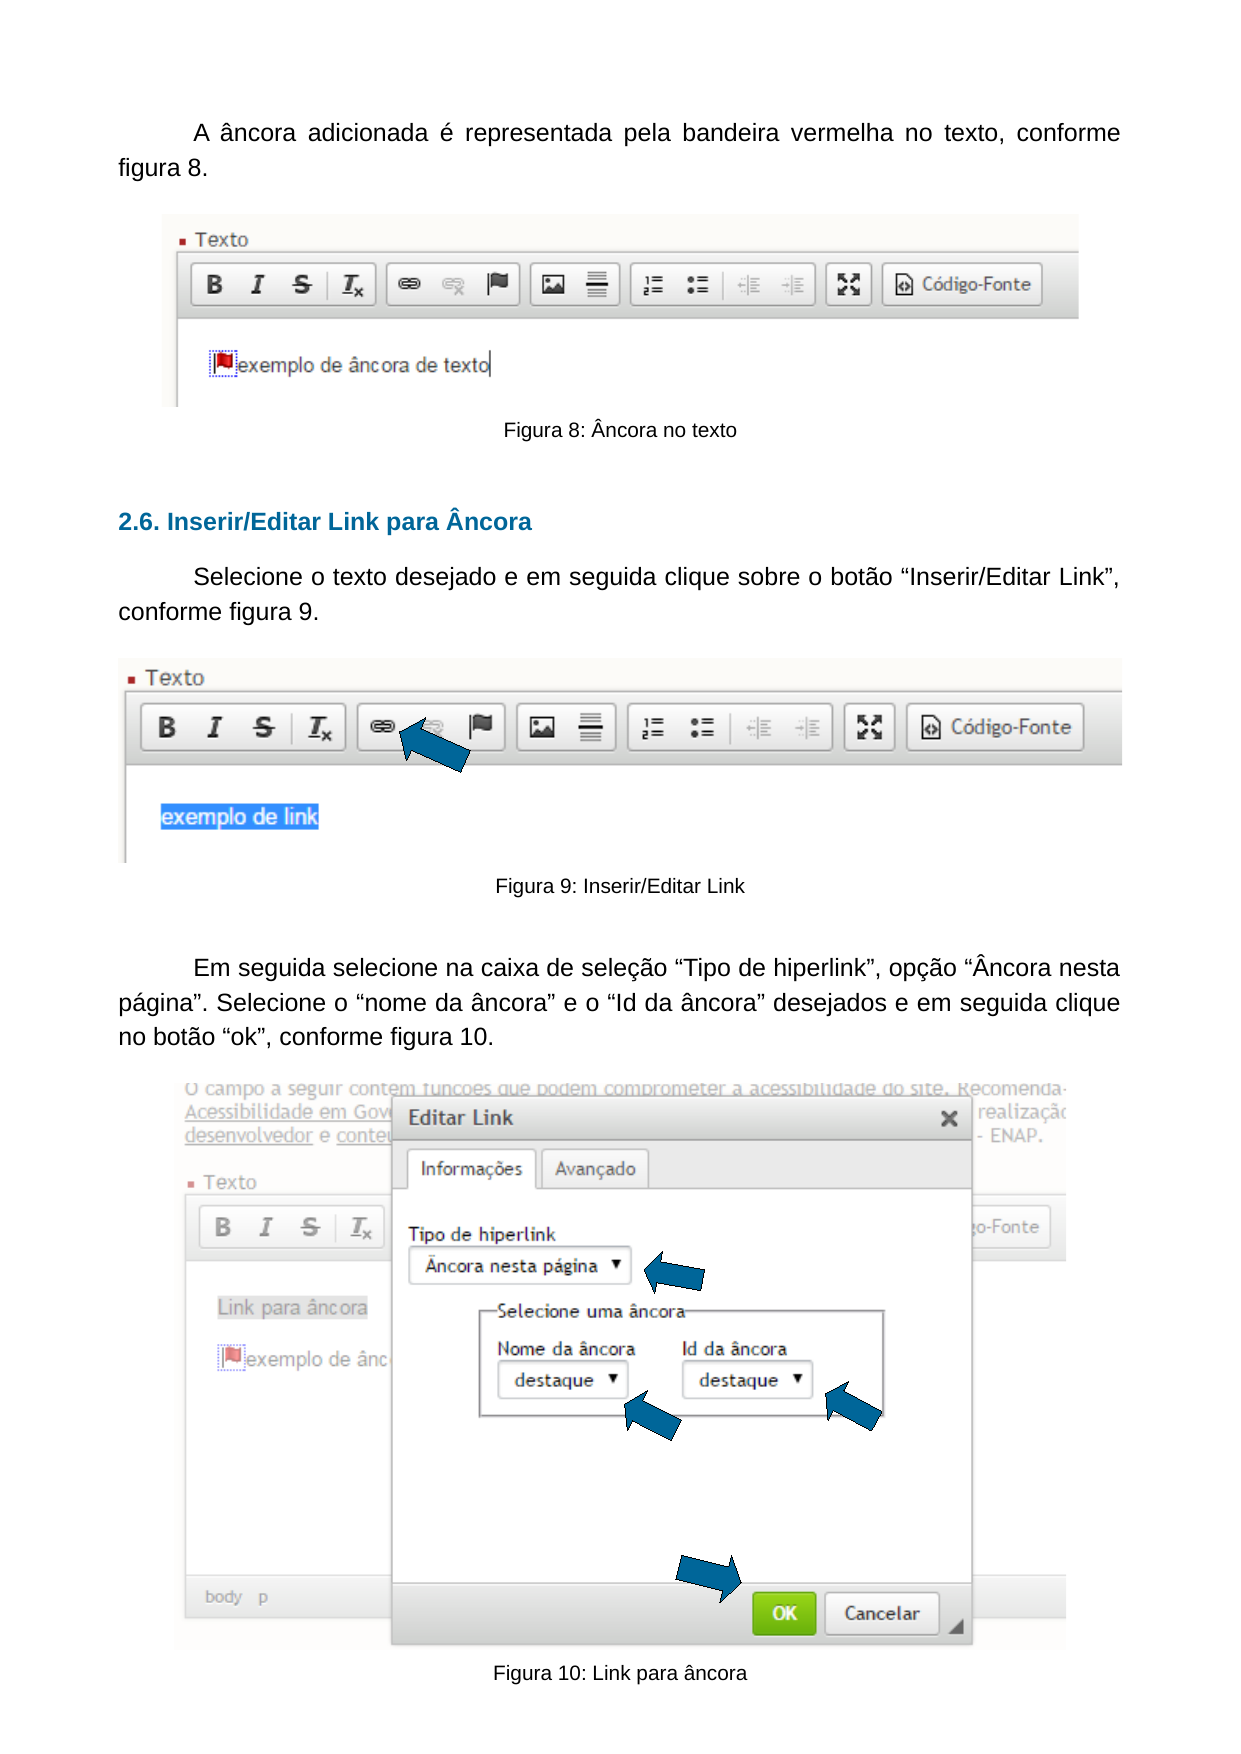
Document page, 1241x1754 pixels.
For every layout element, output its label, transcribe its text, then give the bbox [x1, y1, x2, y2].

picture [174, 1083, 1067, 1650]
text Selecione o texto desejado e em seguida clique sobre o botão “Inserir/Editar Link”, conforme figura 9. [118, 562, 1122, 625]
picture [118, 658, 1123, 863]
text Figura 8: Âncora no texto [162, 407, 1079, 442]
text A âncora adicionada é representada pela bandeira vermelha no texto, conforme figura 8. [118, 118, 1122, 181]
text Figura 9: Inserir/Editar Link [118, 863, 1122, 898]
text Figura 10: Link para âncora [174, 1650, 1066, 1685]
subtitle Inserir/Editar Link para Âncora [118, 506, 1122, 535]
text Em seguida selecione na caixa de seleção “Tipo de hiperlink”, opção “Âncora nesta página”. Selecione o “nome da âncora” e o “Id da âncora” desejados e em seguida clique no botão “ok”, conforme figura 10. [118, 953, 1122, 1051]
picture [161, 214, 1079, 407]
